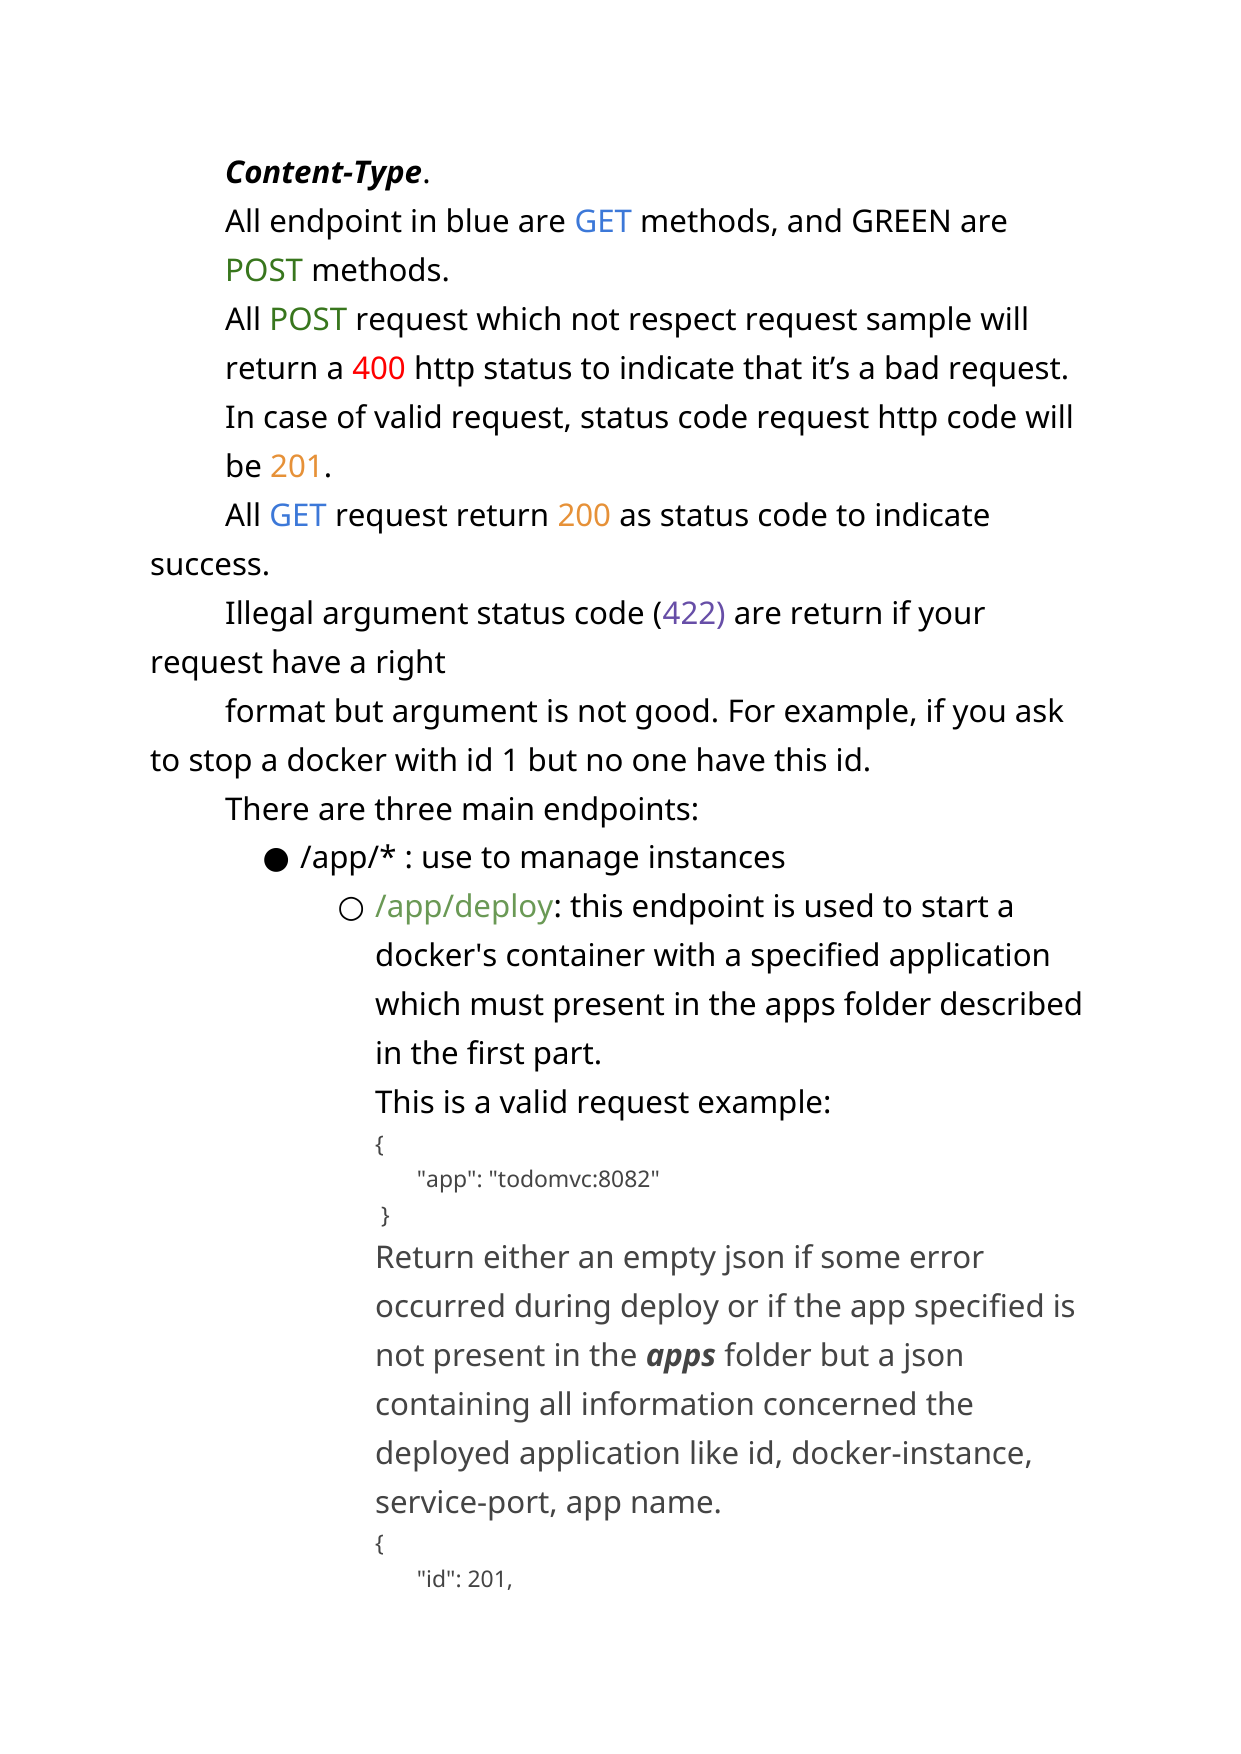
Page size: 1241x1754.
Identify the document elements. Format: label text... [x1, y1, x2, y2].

text } [375, 1199, 1090, 1231]
text "app": "todomvc:8082" [375, 1163, 1090, 1195]
list /app/* : use to manage instances [262, 835, 1090, 878]
list Content-Type. All endpoint in blue are GET methods, and GREEN are POST methods. All POST request which not respect request sample will return a 400 http status to indicate that it’s a bad request. In case of valid request, status code request http code will be 201. [187, 150, 1090, 486]
text Illegal argument status code (422) are return if your request have a right format but argument is not good. For example, if you ask to stop a docker with id 1 but no one have this id. [150, 591, 1090, 780]
text There are three main endpoints: [150, 786, 1090, 829]
text "id": 201, [375, 1563, 1090, 1594]
list /app/deploy: this endpoint is used to start a docker's container with a specified application which must present in the apps folder described in the first part. This is a valid request example: { [337, 884, 1090, 1159]
text Return either an empty json if some error occurred during deploy or if the app specified is not present in the apps folder but a json containing all information concerned the deployed application like id, docker-instance, service-port, app name. { [375, 1235, 1090, 1559]
text All GET request return 200 as status code to indicate success. [150, 493, 1090, 584]
